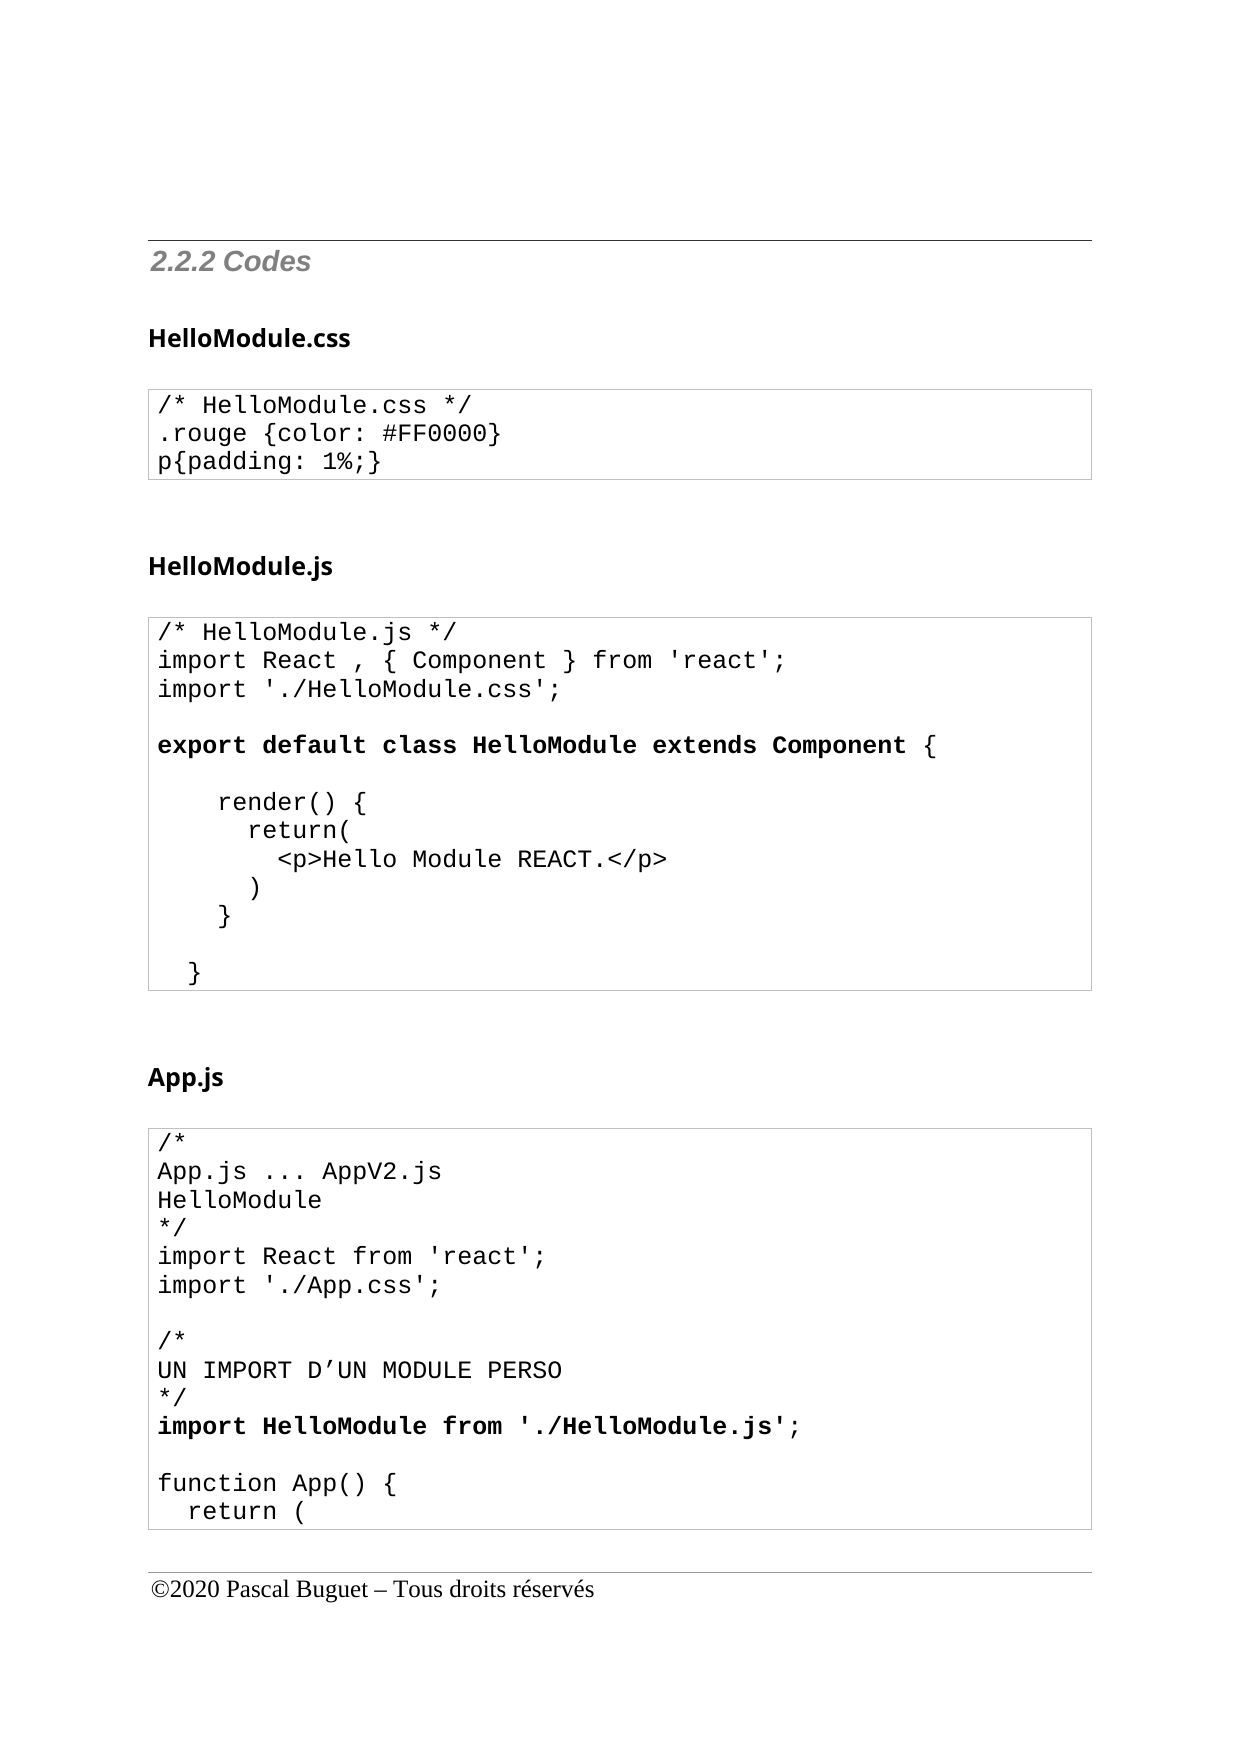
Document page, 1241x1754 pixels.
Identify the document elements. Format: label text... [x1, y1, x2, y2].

text render() { [149, 787, 1091, 815]
text /* HelloModule.css */ [149, 390, 1091, 417]
text } [149, 957, 1091, 990]
text /* [149, 1326, 1091, 1354]
text HelloModule.js [148, 548, 1092, 583]
text import React , { Component } from 'react'; [149, 645, 1091, 673]
text */ [149, 1382, 1091, 1411]
text } [149, 900, 1091, 931]
text import React from 'react'; [149, 1241, 1091, 1269]
text <p>Hello Module REACT.</p> [149, 843, 1091, 872]
text App.js ... AppV2.js [149, 1156, 1091, 1184]
text UN IMPORT D’UN MODULE PERSO [149, 1354, 1091, 1382]
text HelloModule.css [148, 321, 1092, 355]
text import HelloModule from './HelloModule.js'; [149, 1411, 1091, 1442]
text */ [149, 1212, 1091, 1241]
text import './HelloModule.css'; [149, 673, 1091, 705]
text /* [149, 1129, 1091, 1156]
text return( [149, 815, 1091, 843]
text .rouge {color: #FF0000} [149, 417, 1091, 446]
text return ( [149, 1496, 1091, 1529]
text App.js [148, 1059, 1092, 1093]
subtitle Codes [148, 241, 1092, 281]
text ) [149, 872, 1091, 900]
text export default class HelloModule extends Component { [149, 730, 1091, 761]
text HelloModule [149, 1184, 1091, 1212]
text function App() { [149, 1467, 1091, 1496]
text p{padding: 1%;} [149, 446, 1091, 479]
text /* HelloModule.js */ [149, 618, 1091, 645]
text import './App.css'; [149, 1269, 1091, 1301]
